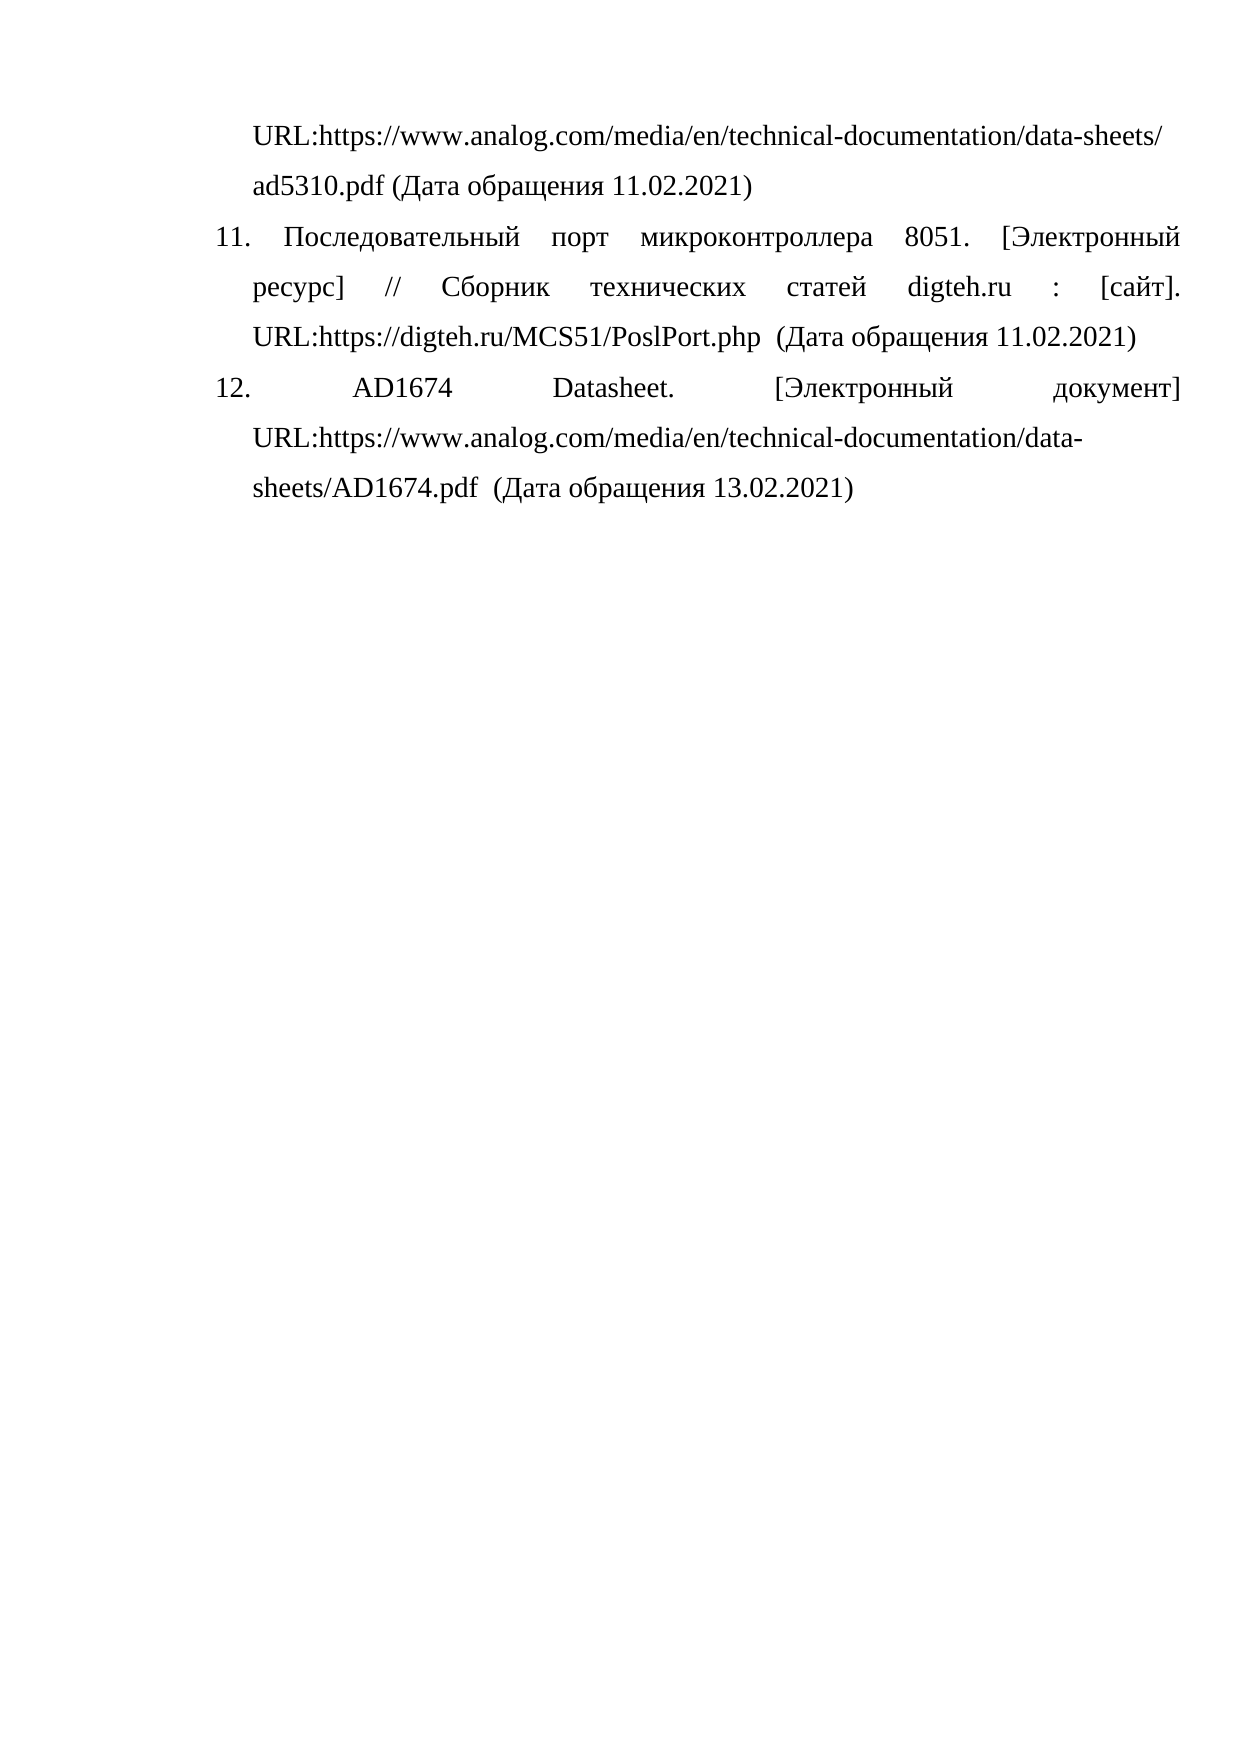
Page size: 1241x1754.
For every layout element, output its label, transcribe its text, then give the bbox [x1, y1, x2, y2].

list Последовательный порт микроконтроллера 8051. [Электронный ресурс] // Сборник технических статей digteh.ru : [сайт]. URL:https://digteh.ru/MCS51/PoslPort.php (Дата обращения 11.02.2021) [215, 219, 1181, 353]
list URL:https://www.analog.com/media/en/technical-documentation/data-sheets/ad5310.pdf (Дата обращения 11.02.2021) [215, 118, 1181, 202]
list AD1674 Datasheet. [Электронный документ] URL:https://www.analog.com/media/en/technical-documentation/data-sheets/AD1674.pdf (Дата обращения 13.02.2021) [215, 370, 1181, 504]
